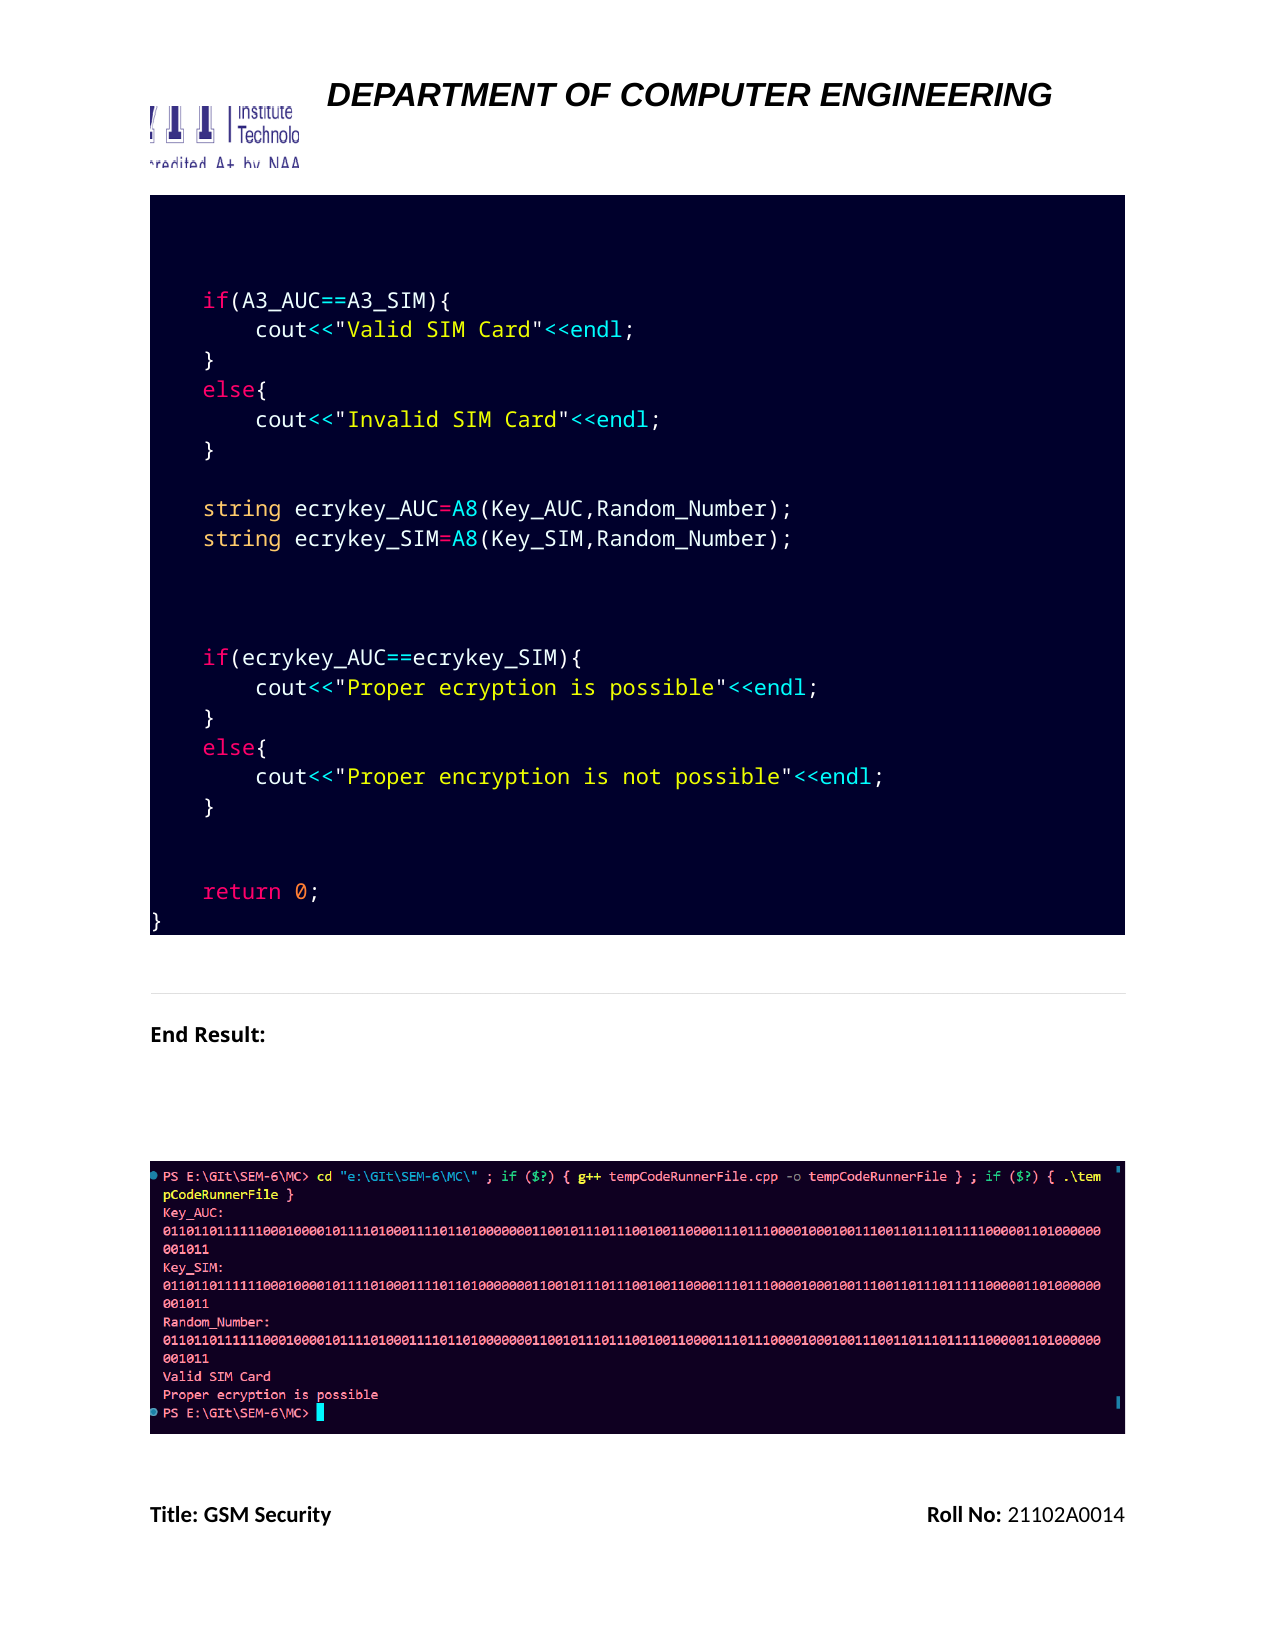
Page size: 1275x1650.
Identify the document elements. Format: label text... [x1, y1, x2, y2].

text } [150, 791, 1125, 821]
text if(A3_AUC==A3_SIM){ [150, 284, 1125, 314]
text } [150, 905, 1125, 935]
text End Result: [150, 1020, 1125, 1048]
text cout<<"Invalid SIM Card"<<endl; [150, 404, 1125, 433]
text else{ [150, 731, 1125, 761]
text string ecrykey_AUC=A8(Key_AUC,Random_Number); [150, 493, 1125, 523]
text cout<<"Proper encryption is not possible"<<endl; [150, 761, 1125, 791]
text cout<<"Proper ecryption is possible"<<endl; [150, 672, 1125, 702]
text } [150, 702, 1125, 731]
text return 0; [150, 876, 1125, 905]
text else{ [150, 374, 1125, 404]
text string ecrykey_SIM=A8(Key_SIM,Random_Number); [150, 523, 1125, 553]
text cout<<"Valid SIM Card"<<endl; [150, 314, 1125, 344]
text } [150, 344, 1125, 374]
text if(ecrykey_AUC==ecrykey_SIM){ [150, 642, 1125, 672]
text } [150, 433, 1125, 463]
